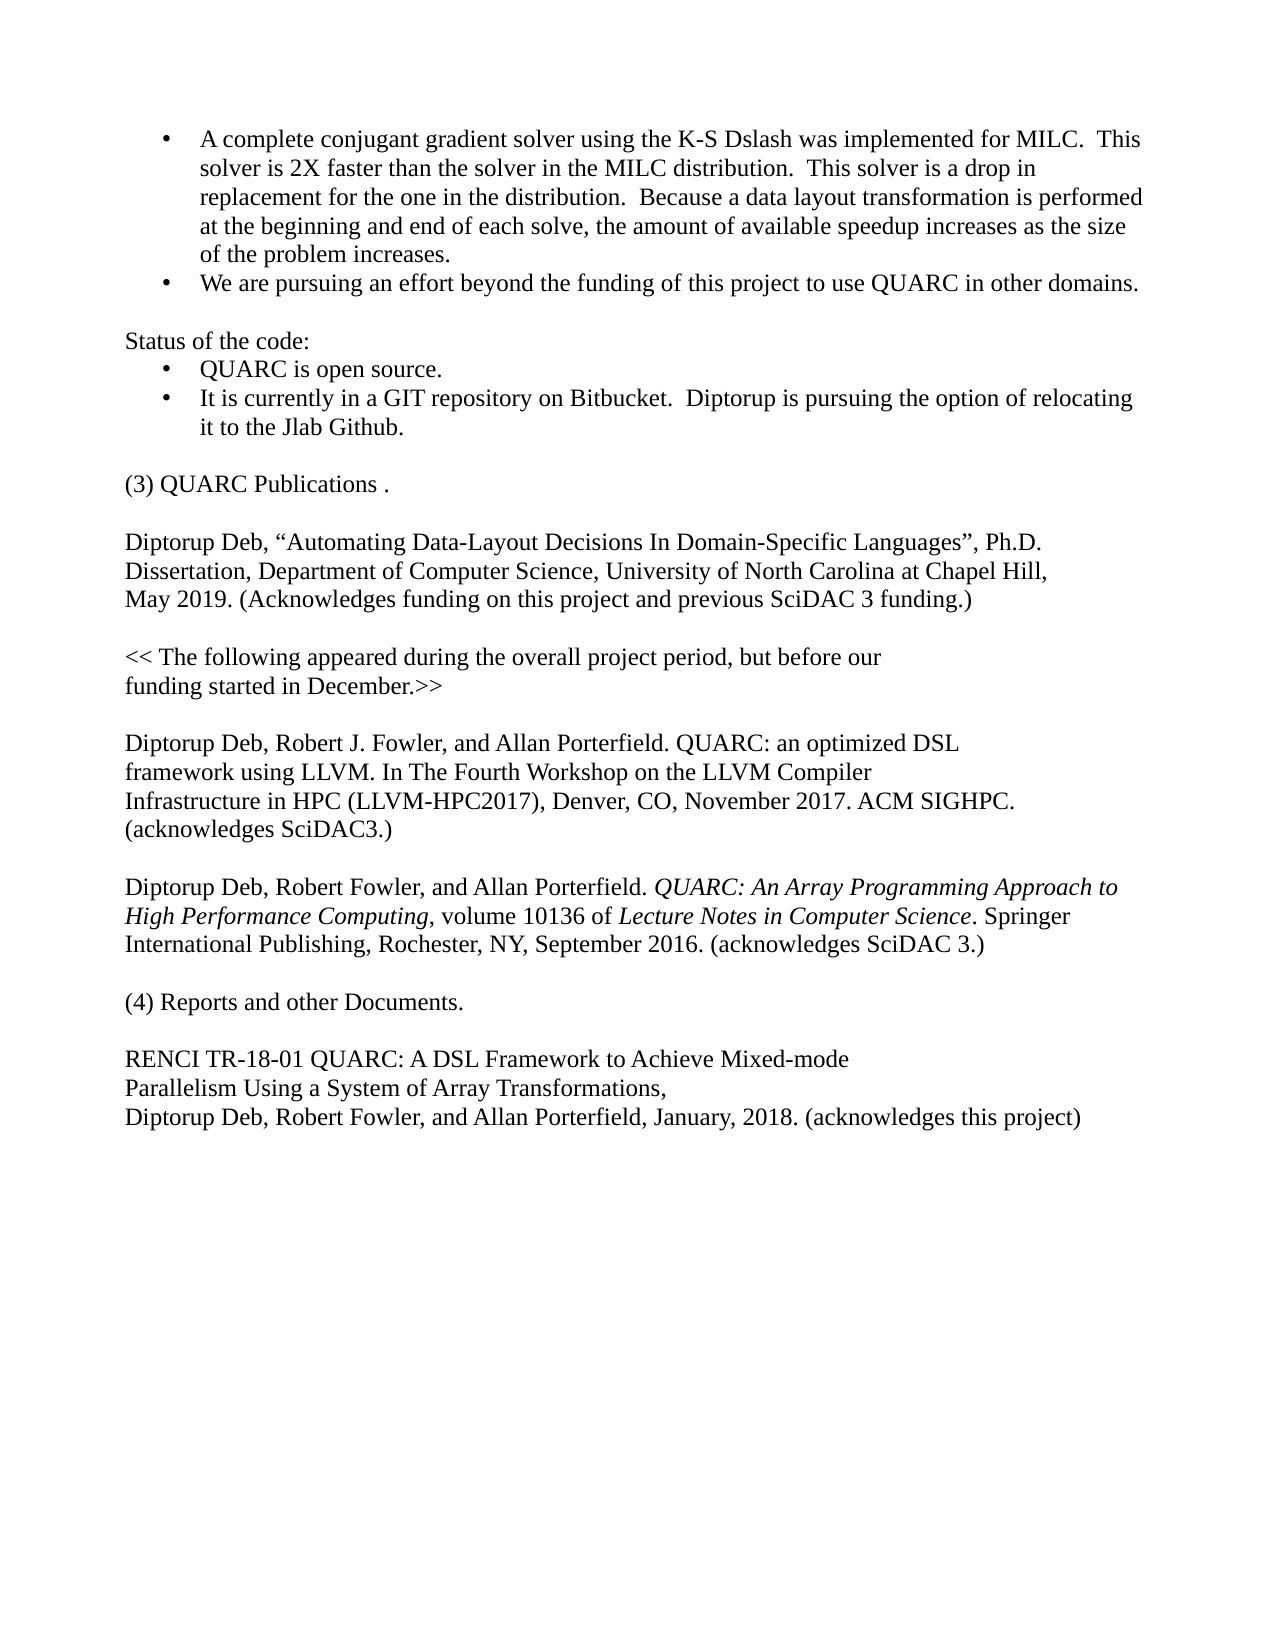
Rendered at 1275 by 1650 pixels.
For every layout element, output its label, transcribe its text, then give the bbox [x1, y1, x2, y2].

text Diptorup Deb, “Automating Data-Layout Decisions In Domain-Specific Languages”, Ph.D. Dissertation, Department of Computer Science, University of North Carolina at Chapel Hill, [124, 527, 1151, 584]
text Parallelism Using a System of Array Transformations, [124, 1073, 1151, 1102]
text << The following appeared during the overall project period, but before our [124, 642, 1151, 671]
list QUARC is open source. [162, 354, 1151, 383]
text (acknowledges SciDAC3.) [124, 814, 1151, 843]
text (4) Reports and other Documents. [124, 987, 1151, 1016]
list A complete conjugant gradient solver using the K-S Dslash was implemented for MILC. This solver is 2X faster than the solver in the MILC distribution. This solver is a drop in replacement for the one in the distribution. Because a data layout transformation is performed at the beginning and end of each solve, the amount of available speedup increases as the size of the problem increases. [162, 124, 1151, 268]
text (3) QUARC Publications . [124, 469, 1151, 498]
text Infrastructure in HPC (LLVM-HPC2017), Denver, CO, November 2017. ACM SIGHPC. [124, 786, 1151, 814]
text funding started in December.>> [124, 671, 1151, 699]
text Diptorup Deb, Robert J. Fowler, and Allan Porterfield. QUARC: an optimized DSL [124, 728, 1151, 757]
text RENCI TR-18-01 QUARC: A DSL Framework to Achieve Mixed-mode [124, 1044, 1151, 1073]
list It is currently in a GIT repository on Bitbucket. Diptorup is pursuing the option of relocating it to the Jlab Github. [162, 383, 1151, 441]
text Diptorup Deb, Robert Fowler, and Allan Porterfield. QUARC: An Array Programming Approach to High Performance Computing, volume 10136 of Lecture Notes in Computer Science. Springer International Publishing, Rochester, NY, September 2016. (acknowledges SciDAC 3.) [124, 872, 1151, 958]
text framework using LLVM. In The Fourth Workshop on the LLVM Compiler [124, 757, 1151, 786]
text May 2019. (Acknowledges funding on this project and previous SciDAC 3 funding.) [124, 584, 1151, 613]
list We are pursuing an effort beyond the funding of this project to use QUARC in other domains. [162, 268, 1151, 297]
text Status of the code: [124, 326, 1151, 354]
text Diptorup Deb, Robert Fowler, and Allan Porterfield, January, 2018. (acknowledges this project) [124, 1102, 1151, 1131]
